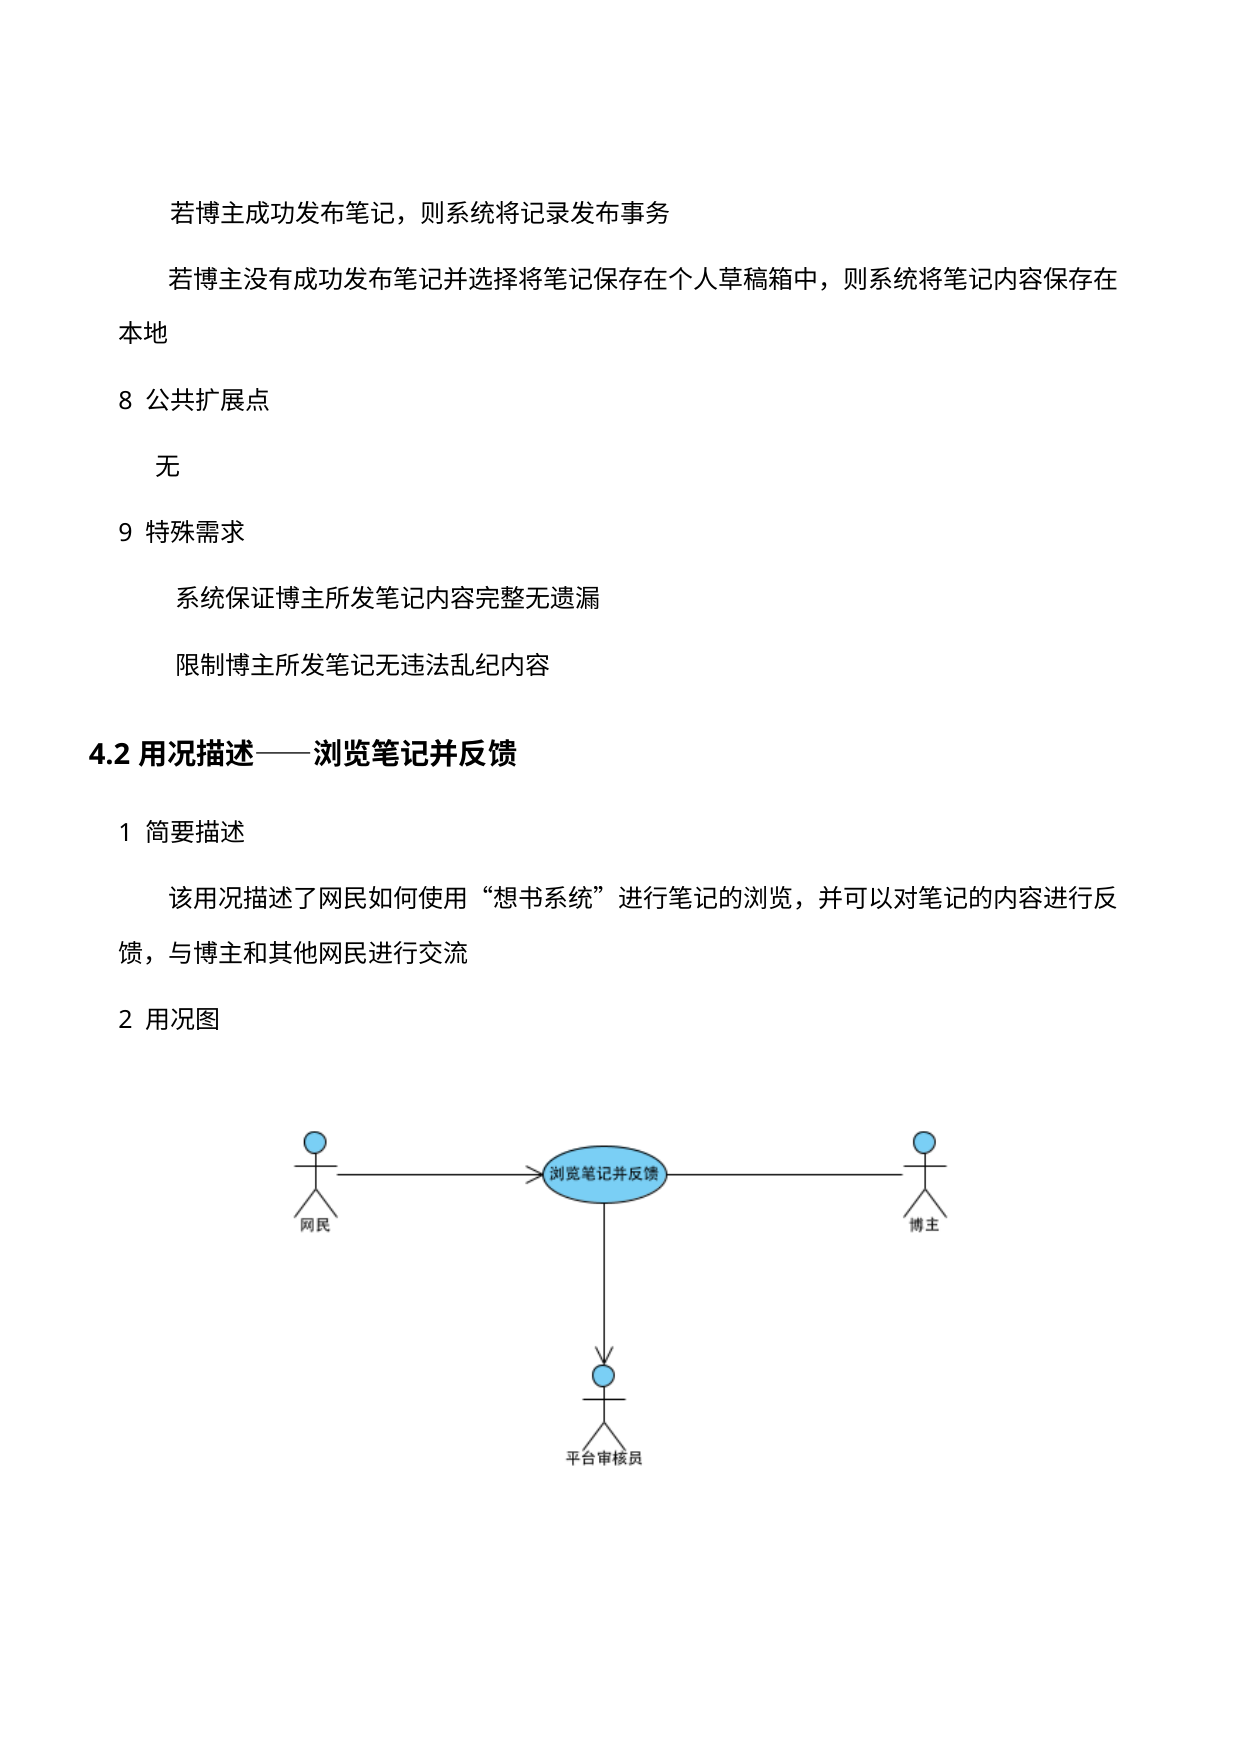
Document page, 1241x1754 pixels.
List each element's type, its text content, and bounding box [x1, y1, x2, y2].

list 系统保证博主所发笔记内容完整无遗漏 [156, 579, 1122, 615]
subtitle 4.2 用况描述——浏览笔记并反馈 [88, 731, 1122, 773]
picture [179, 1059, 1061, 1480]
text 若博主成功发布笔记，则系统将记录发布事务 [118, 193, 1122, 229]
text 该用况描述了网民如何使用“想书系统”进行笔记的浏览，并可以对笔记的内容进行反馈，与博主和其他网民进行交流 [118, 879, 1122, 969]
text 2 用况图 [118, 999, 1122, 1036]
list 8 公共扩展点 [118, 380, 1122, 416]
list 限制博主所发笔记无违法乱纪内容 [156, 645, 1122, 681]
text 若博主没有成功发布笔记并选择将笔记保存在个人草稿箱中，则系统将笔记内容保存在本地 [118, 259, 1122, 350]
list 9 特殊需求 [118, 513, 1122, 549]
text 1 简要描述 [118, 812, 1122, 849]
list 无 [156, 446, 1122, 483]
